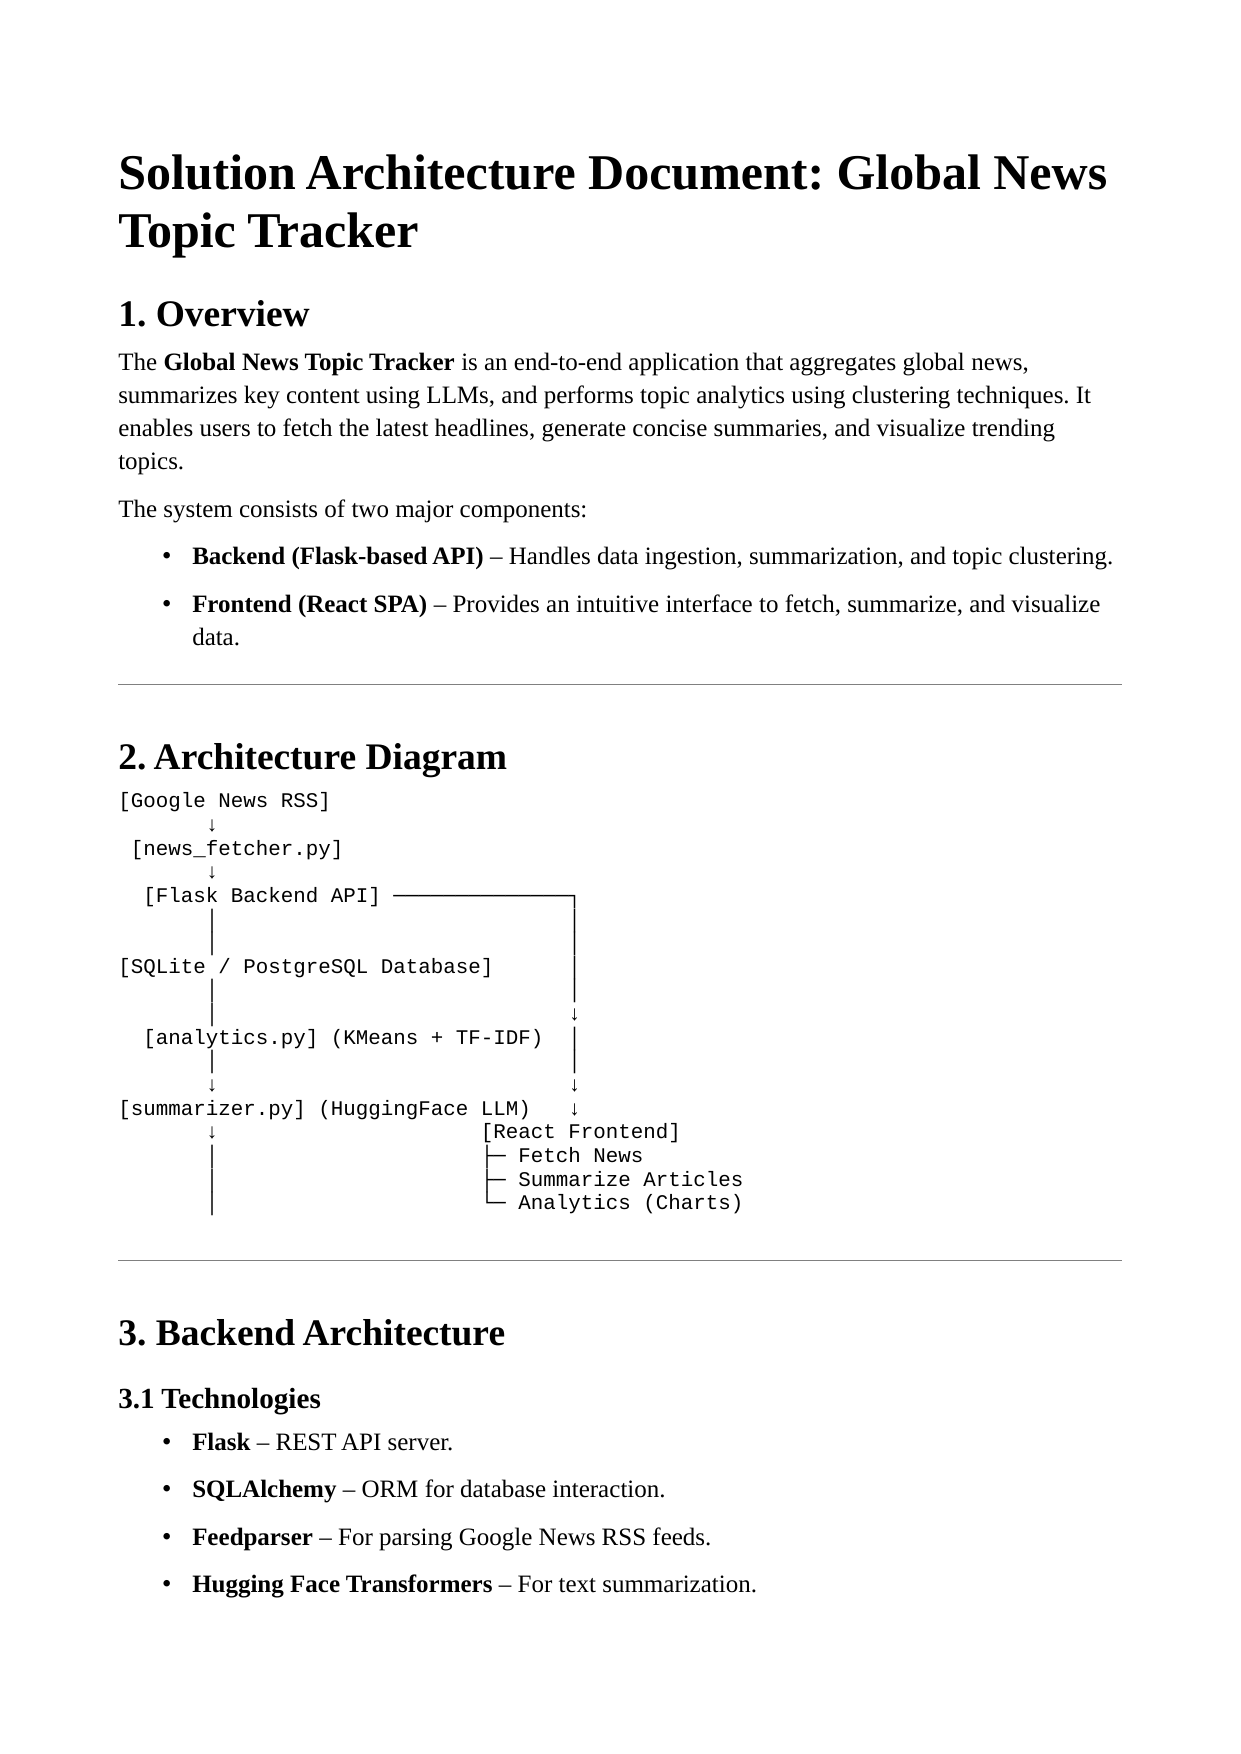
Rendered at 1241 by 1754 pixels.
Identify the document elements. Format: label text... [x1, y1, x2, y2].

text ↓ [React Frontend] [118, 1121, 1122, 1145]
text ↓ ↓ [118, 1074, 1122, 1098]
subtitle 3. Backend Architecture [118, 1311, 1122, 1354]
subtitle 1. Overview [118, 291, 1122, 334]
text ↓ [118, 814, 1122, 838]
text │ │ [118, 932, 1122, 956]
text [Flask Backend API] ──────────────┐ [118, 885, 1122, 908]
text │ │ [118, 1050, 1122, 1074]
text │ └─ Analytics (Charts) [118, 1192, 1122, 1216]
list SQLAlchemy – ORM for database interaction. [162, 1474, 1122, 1503]
list Hugging Face Transformers – For text summarization. [162, 1569, 1122, 1598]
list Frontend (React SPA) – Provides an intuitive interface to fetch, summarize, and visualize data. [162, 589, 1122, 651]
text │ ├─ Summarize Articles [212, 1169, 486, 1192]
text [SQLite / PostgreSQL Database] │ [575, 956, 1122, 979]
text │ ├─ Summarize Articles [118, 1169, 211, 1192]
text The Global News Topic Tracker is an end-to-end application that aggregates global news, summarizes key content using LLMs, and performs topic analytics using clustering techniques. It enables users to fetch the latest headlines, generate concise summaries, and visualize trending topics. [118, 347, 1122, 475]
text [summarizer.py] (HuggingFace LLM) ↓ [118, 1098, 1122, 1121]
list Flask – REST API server. [162, 1427, 1122, 1456]
text [news_fetcher.py] [118, 838, 1122, 861]
list Backend (Flask-based API) – Handles data ingestion, summarization, and topic clustering. [162, 541, 1122, 570]
text [Google News RSS] [118, 790, 1122, 814]
text │ │ [118, 979, 1122, 1003]
text ↓ [118, 861, 1122, 885]
text │ ├─ Fetch News [118, 1145, 1122, 1169]
text [analytics.py] (KMeans + TF-IDF) │ [118, 1027, 574, 1050]
text │ ↓ [118, 1003, 1122, 1027]
text │ │ [118, 908, 1122, 932]
text [analytics.py] (KMeans + TF-IDF) │ [575, 1027, 1122, 1050]
subtitle 3.1 Technologies [118, 1381, 1122, 1414]
text The system consists of two major components: [118, 494, 1122, 522]
subtitle 2. Architecture Diagram [118, 735, 1122, 778]
subtitle Solution Architecture Document: Global News Topic Tracker [118, 143, 1122, 258]
text │ ├─ Summarize Articles [487, 1169, 1122, 1192]
text [SQLite / PostgreSQL Database] │ [118, 956, 574, 979]
list Feedparser – For parsing Google News RSS feeds. [162, 1522, 1122, 1551]
